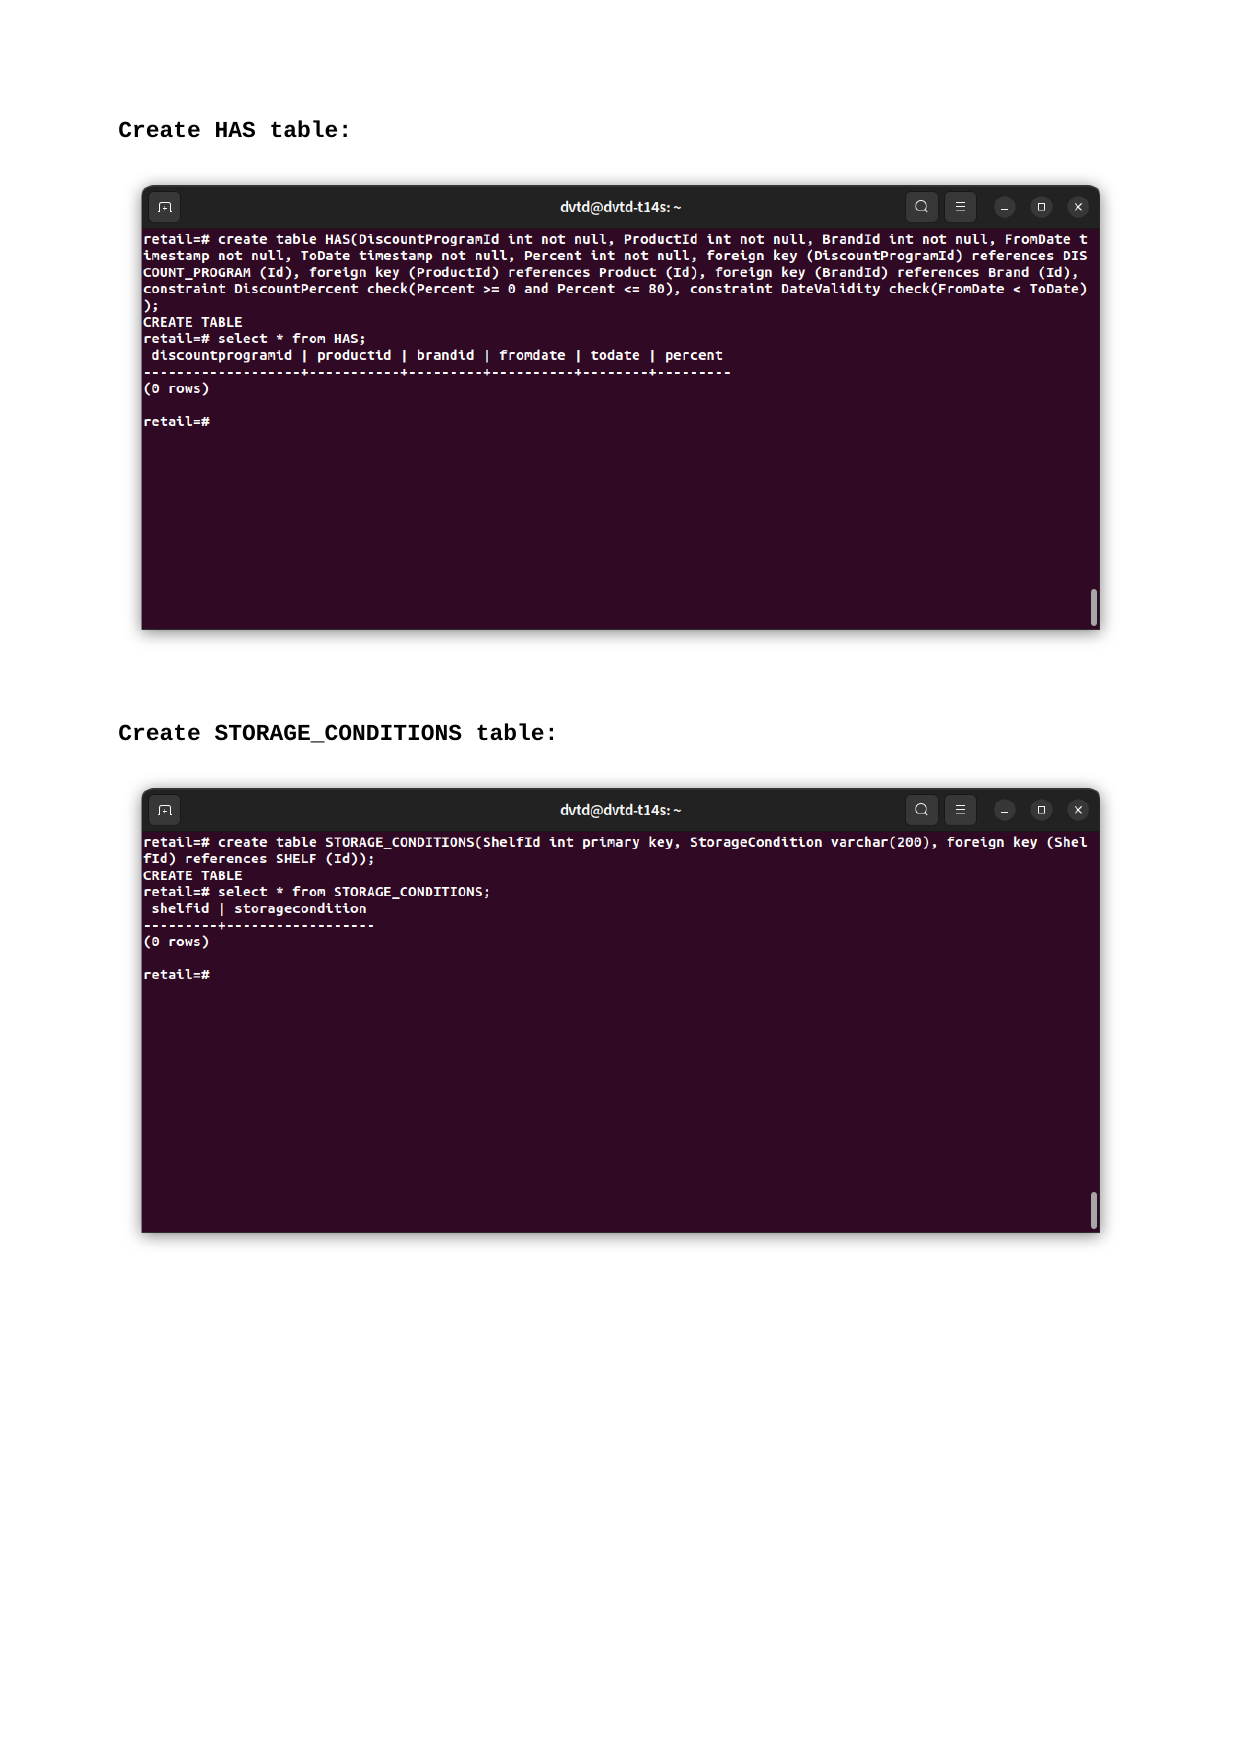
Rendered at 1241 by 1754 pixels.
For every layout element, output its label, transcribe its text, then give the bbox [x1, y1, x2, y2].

picture [118, 767, 1123, 1258]
picture [118, 164, 1123, 655]
text Create HAS table: [118, 118, 1122, 144]
text Create STORAGE_CONDITIONS table: [118, 721, 1122, 747]
